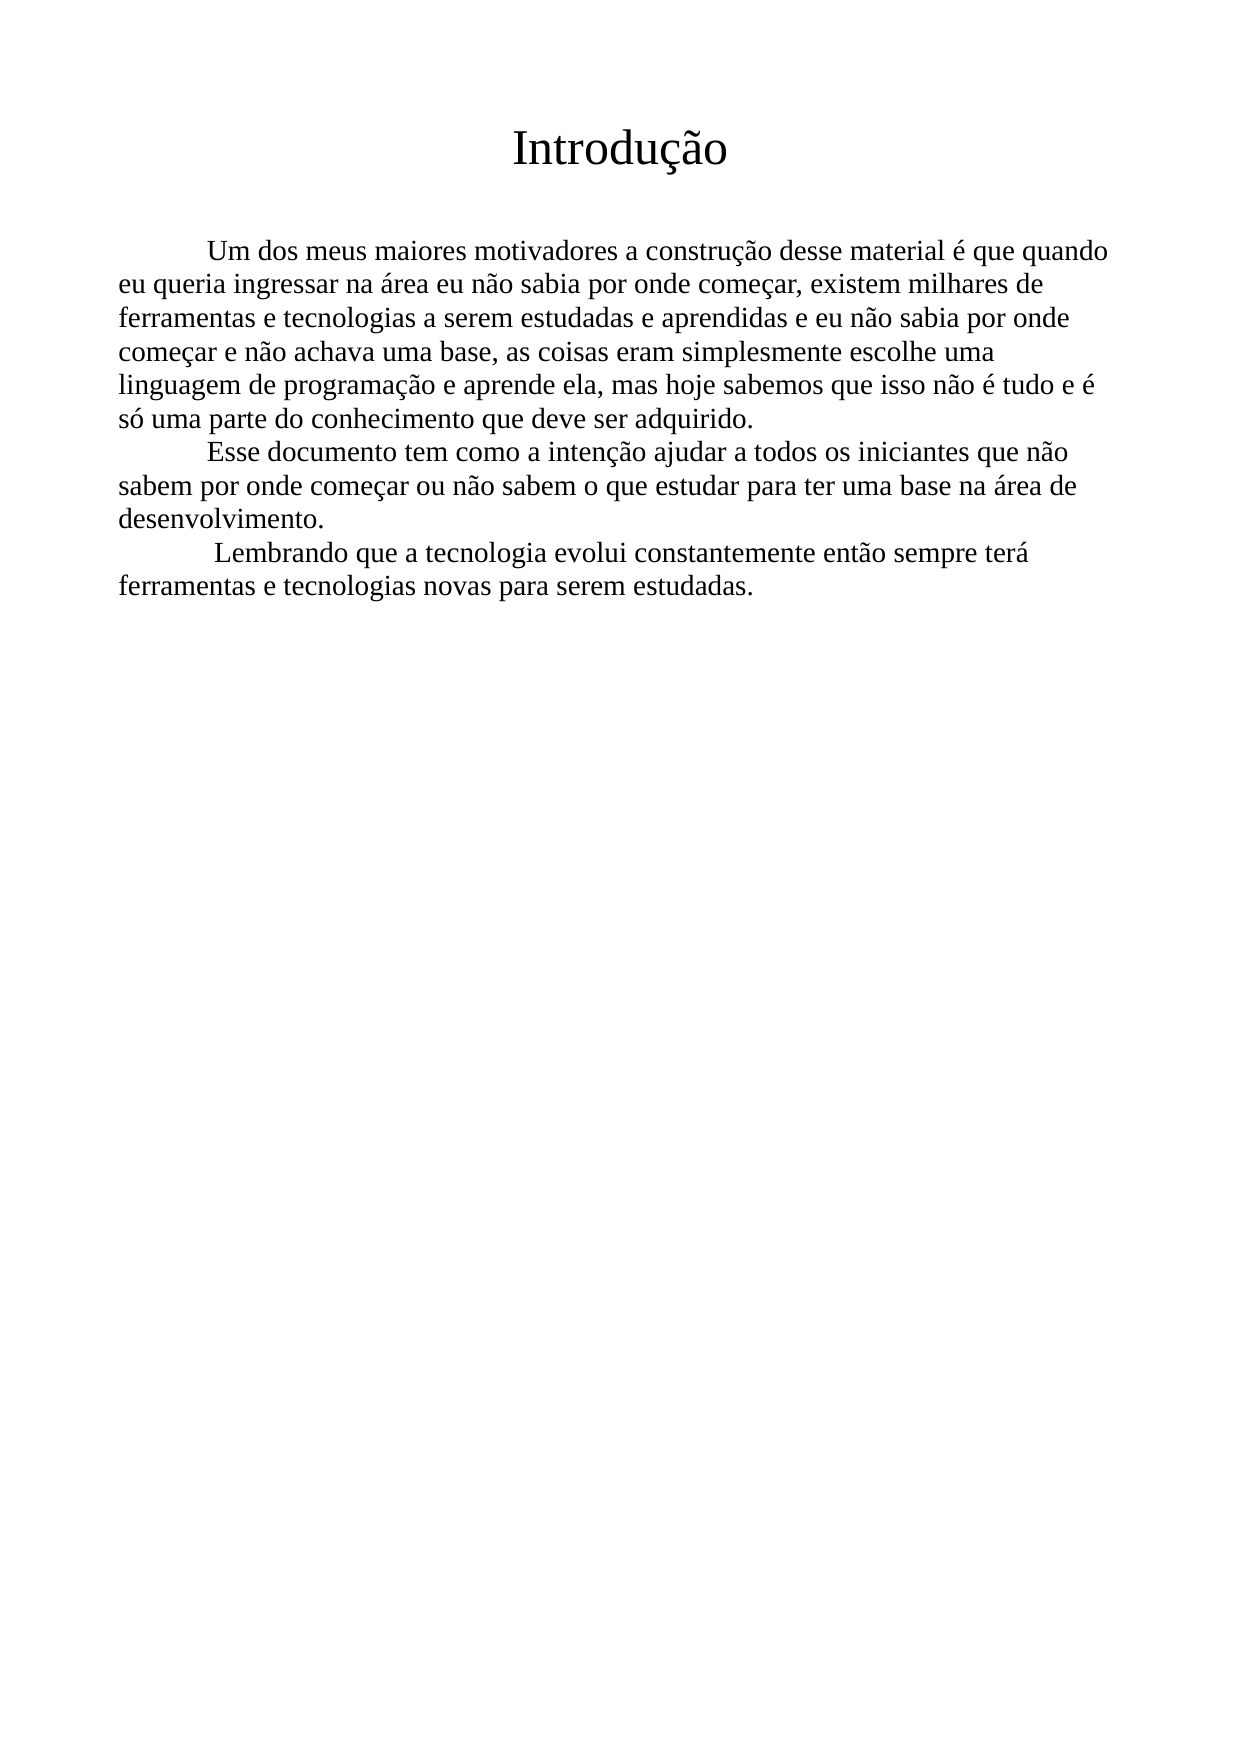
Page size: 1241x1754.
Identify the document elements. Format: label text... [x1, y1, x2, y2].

text Introdução [118, 118, 1122, 176]
text Um dos meus maiores motivadores a construção desse material é que quando eu queria ingressar na área eu não sabia por onde começar, existem milhares de ferramentas e tecnologias a serem estudadas e aprendidas e eu não sabia por onde começar e não achava uma base, as coisas eram simplesmente escolhe uma linguagem de programação e aprende ela, mas hoje sabemos que isso não é tudo e é só uma parte do conhecimento que deve ser adquirido. [118, 233, 1122, 434]
text Lembrando que a tecnologia evolui constantemente então sempre terá ferramentas e tecnologias novas para serem estudadas. [118, 535, 1122, 602]
text Esse documento tem como a intenção ajudar a todos os iniciantes que não sabem por onde começar ou não sabem o que estudar para ter uma base na área de desenvolvimento. [118, 434, 1122, 535]
